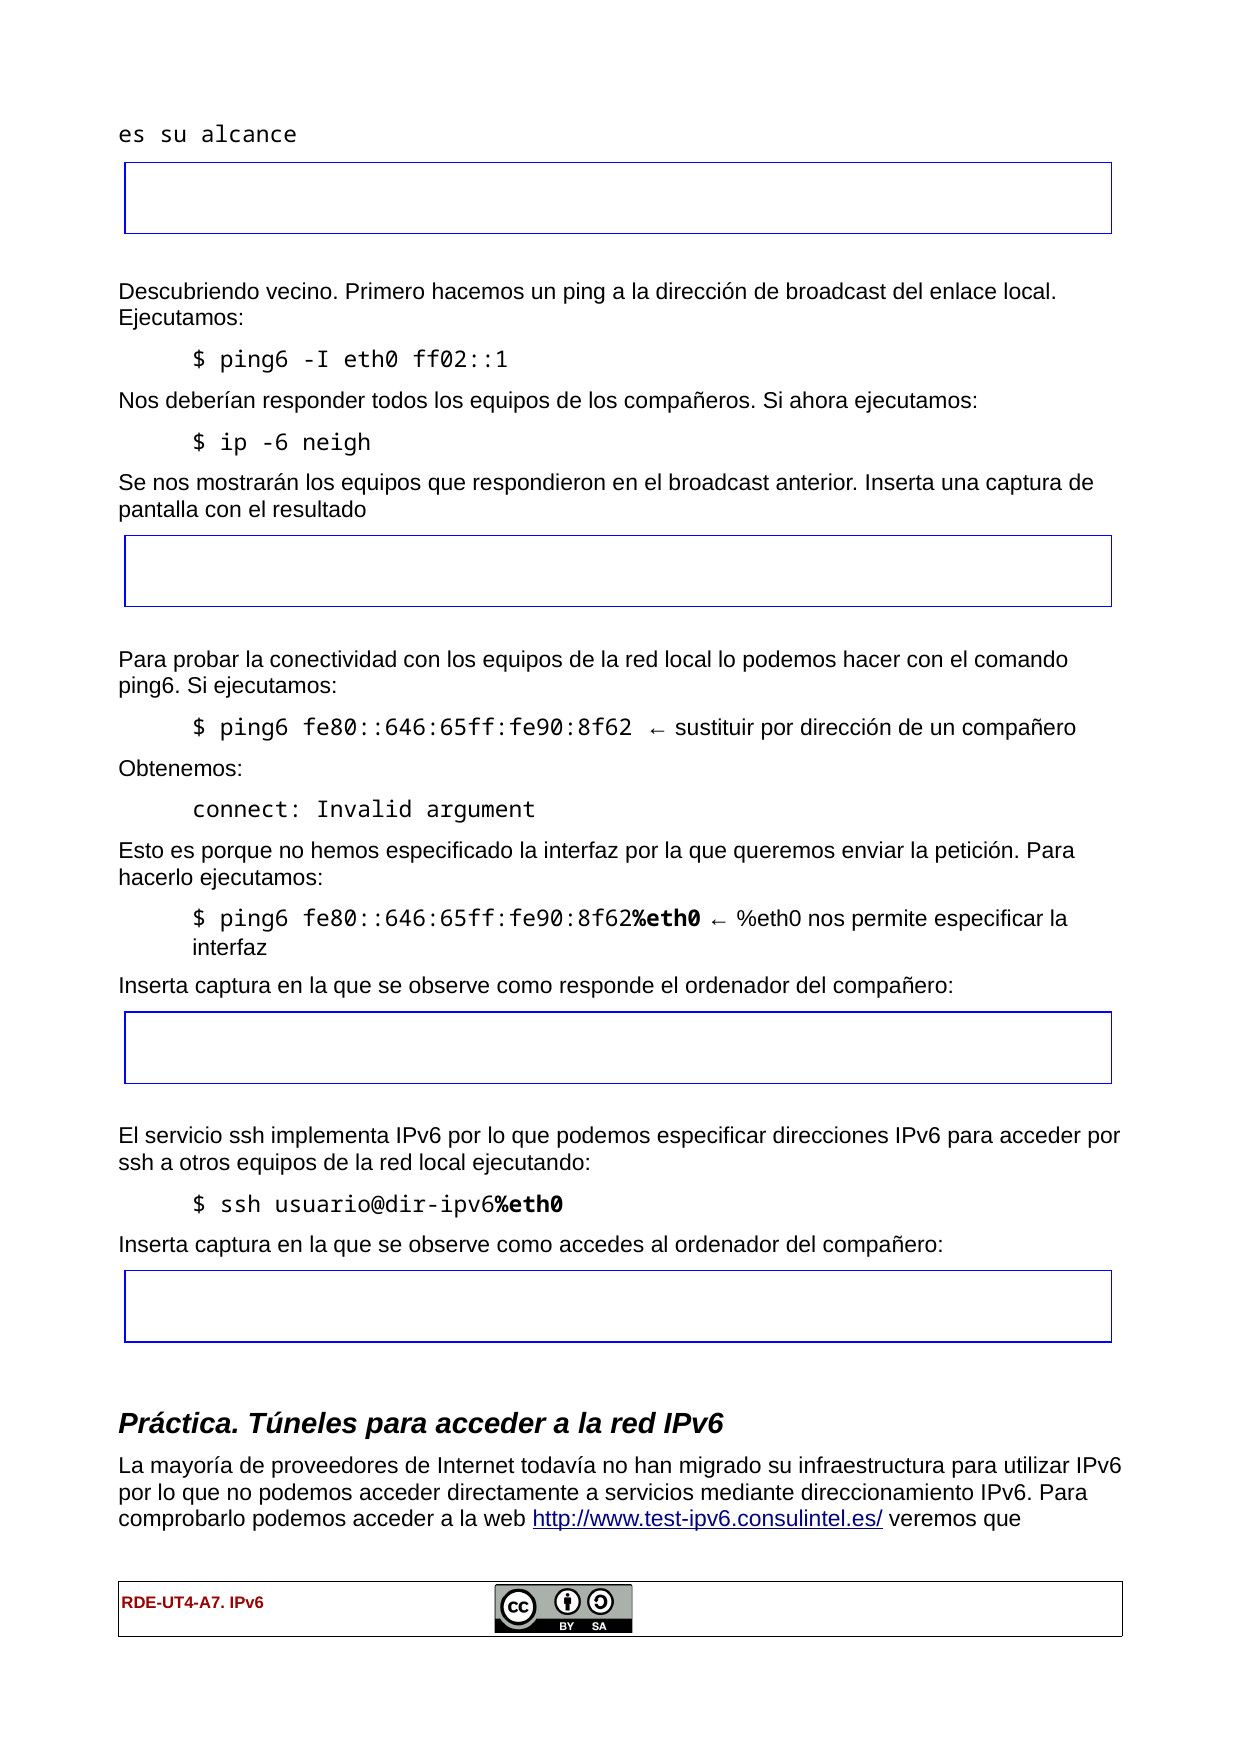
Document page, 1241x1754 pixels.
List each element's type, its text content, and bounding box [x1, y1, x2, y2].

text Nos deberían responder todos los equipos de los compañeros. Si ahora ejecutamos: [118, 387, 1122, 413]
text El servicio ssh implementa IPv6 por lo que podemos especificar direcciones IPv6 para acceder por ssh a otros equipos de la red local ejecutando: [118, 1122, 1122, 1175]
text Se nos mostrarán los equipos que respondieron en el broadcast anterior. Inserta una captura de pantalla con el resultado [118, 469, 1122, 522]
text $ ping6 fe80::646:65ff:fe90:8f62%eth0 ← %eth0 nos permite especificar la interfaz [192, 902, 1122, 960]
text connect: Invalid argument [192, 793, 1122, 825]
table_header [126, 1271, 1111, 1341]
text La mayoría de proveedores de Internet todavía no han migrado su infraestructura para utilizar IPv6 por lo que no podemos acceder directamente a servicios mediante direccionamiento IPv6. Para comprobarlo podemos acceder a la web http://www.test-ipv6.consulintel.es/ veremos que [118, 1452, 1122, 1531]
text $ ssh usuario@dir-ipv6%eth0 [192, 1188, 1122, 1219]
text Obtenemos: [118, 754, 1122, 781]
text Para probar la conectividad con los equipos de la red local lo podemos hacer con el comando ping6. Si ejecutamos: [118, 646, 1122, 698]
text Esto es porque no hemos especificado la interfaz por la que queremos enviar la petición. Para hacerlo ejecutamos: [118, 837, 1122, 890]
text Inserta captura en la que se observe como accedes al ordenador del compañero: [118, 1231, 1122, 1258]
text $ ip -6 neigh [192, 426, 1122, 457]
text $ ping6 -I eth0 ff02::1 [192, 343, 1122, 374]
text es su alcance [118, 118, 1122, 149]
text Inserta captura en la que se observe como responde el ordenador del compañero: [118, 972, 1122, 999]
subtitle Práctica. Túneles para acceder a la red IPv6 [118, 1406, 1122, 1440]
table_header [126, 1013, 1111, 1082]
picture [494, 1584, 633, 1633]
table_header [126, 536, 1111, 606]
text $ ping6 fe80::646:65ff:fe90:8f62 ← sustituir por dirección de un compañero [192, 711, 1122, 742]
table_header [126, 163, 1111, 233]
text Descubriendo vecino. Primero hacemos un ping a la dirección de broadcast del enlace local. Ejecutamos: [118, 278, 1122, 331]
